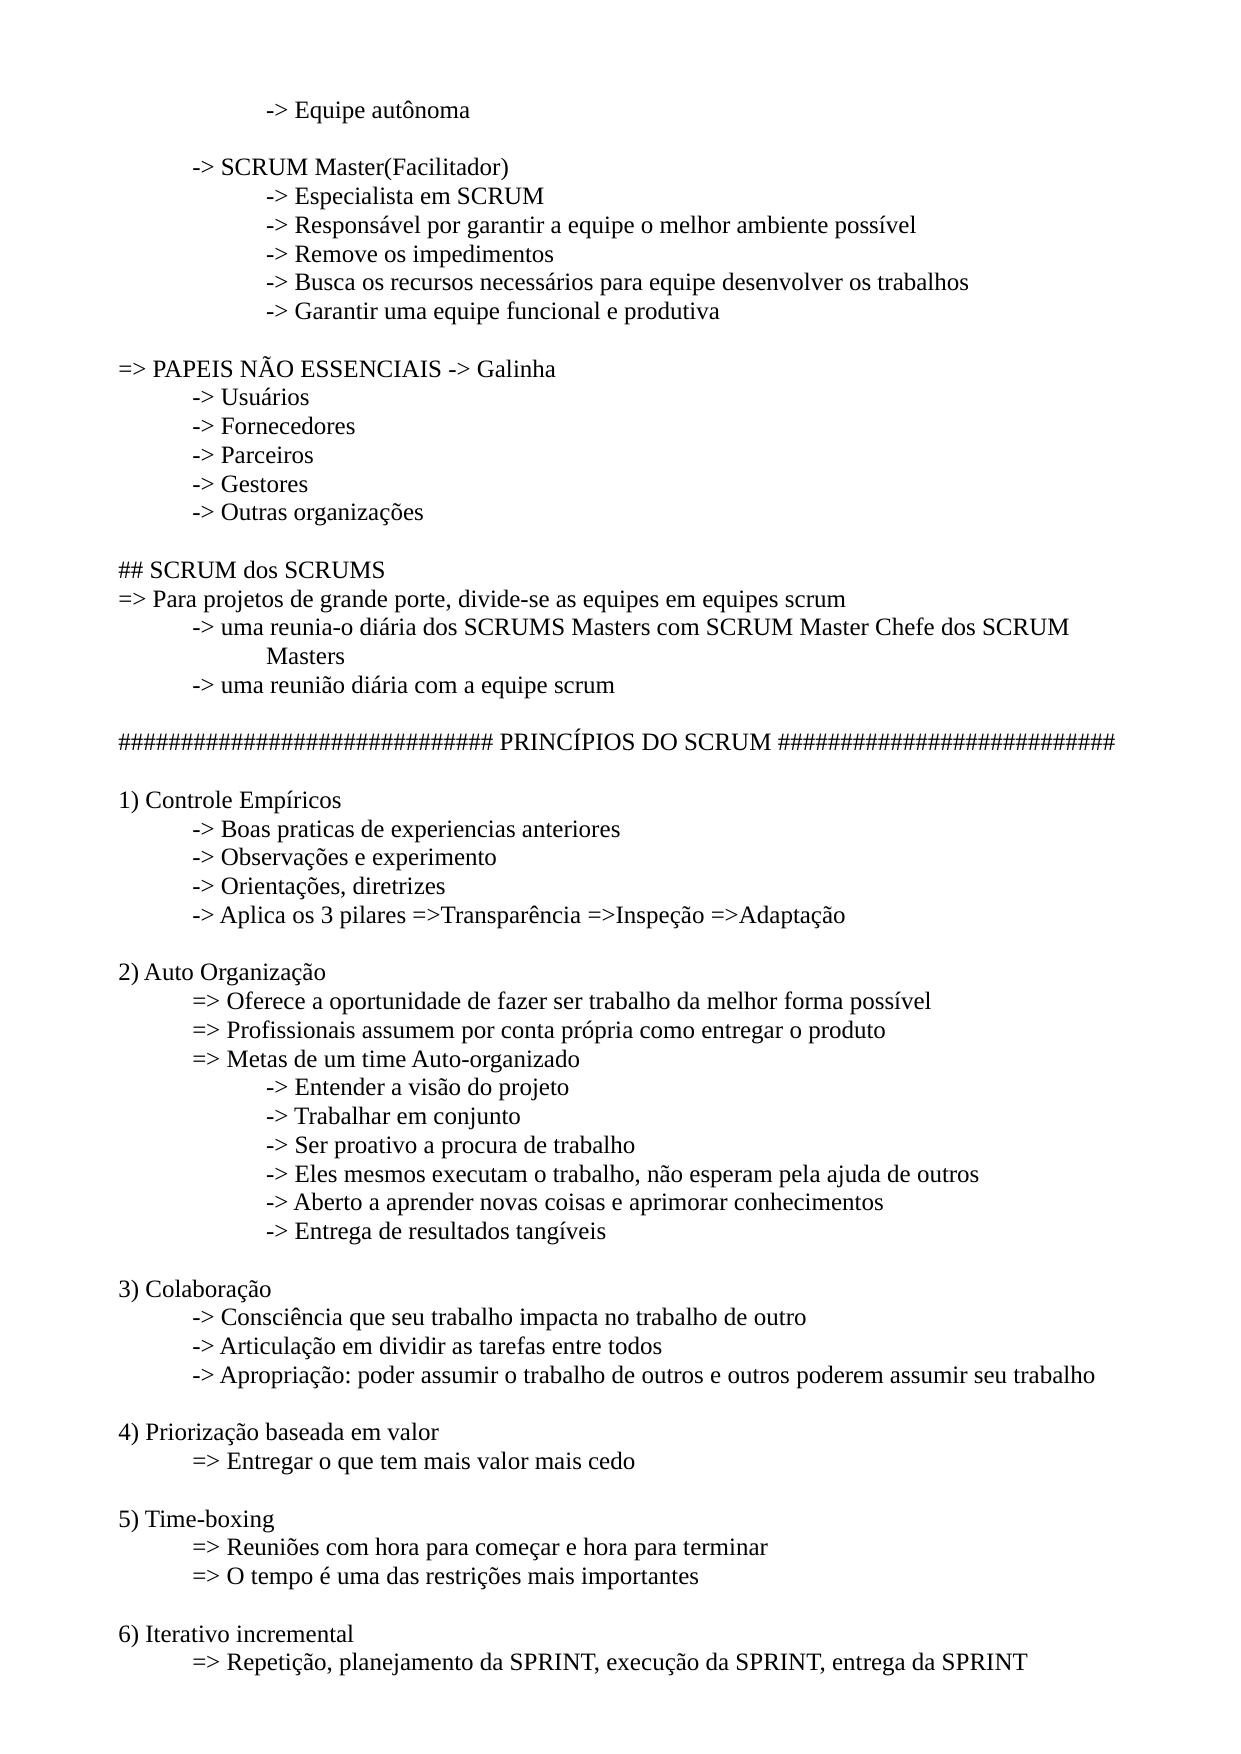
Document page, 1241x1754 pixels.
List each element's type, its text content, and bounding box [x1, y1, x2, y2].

text -> Remove os impedimentos [118, 239, 1122, 267]
text => Para projetos de grande porte, divide-se as equipes em equipes scrum [118, 584, 1122, 612]
text 5) Time-boxing [118, 1504, 1122, 1532]
text -> Articulação em dividir as tarefas entre todos [118, 1331, 1122, 1360]
text -> Equipe autônoma [118, 95, 1122, 124]
text ############################## PRINCÍPIOS DO SCRUM ########################### [118, 727, 1122, 756]
text -> Eles mesmos executam o trabalho, não esperam pela ajuda de outros [118, 1159, 1122, 1187]
text => Oferece a oportunidade de fazer ser trabalho da melhor forma possível [118, 986, 1122, 1015]
text -> Usuários [118, 382, 1122, 411]
text -> Trabalhar em conjunto [118, 1101, 1122, 1130]
text => Repetição, planejamento da SPRINT, execução da SPRINT, entrega da SPRINT [118, 1647, 1122, 1676]
text => Entregar o que tem mais valor mais cedo [118, 1446, 1122, 1475]
text -> Observações e experimento [118, 842, 1122, 871]
text => O tempo é uma das restrições mais importantes [118, 1561, 1122, 1590]
text -> Orientações, diretrizes [118, 871, 1122, 900]
text => Metas de um time Auto-organizado [118, 1044, 1122, 1072]
text -> Outras organizações [118, 497, 1122, 526]
text -> Ser proativo a procura de trabalho [118, 1130, 1122, 1159]
text -> Boas praticas de experiencias anteriores [118, 814, 1122, 842]
text => Profissionais assumem por conta própria como entregar o produto [118, 1015, 1122, 1044]
text -> Responsável por garantir a equipe o melhor ambiente possível [118, 210, 1122, 239]
text => Reuniões com hora para começar e hora para terminar [118, 1532, 1122, 1561]
text -> Entrega de resultados tangíveis [118, 1216, 1122, 1245]
text -> Entender a visão do projeto [118, 1072, 1122, 1101]
text 6) Iterativo incremental [118, 1619, 1122, 1647]
text -> Consciência que seu trabalho impacta no trabalho de outro [118, 1302, 1122, 1331]
text -> uma reunião diária com a equipe scrum [118, 670, 1122, 699]
text -> Gestores [118, 469, 1122, 497]
text -> Apropriação: poder assumir o trabalho de outros e outros poderem assumir seu trabalho [118, 1360, 1122, 1389]
text => PAPEIS NÃO ESSENCIAIS -> Galinha [118, 354, 1122, 382]
text 1) Controle Empíricos [118, 785, 1122, 814]
text 3) Colaboração [118, 1274, 1122, 1302]
text -> Aberto a aprender novas coisas e aprimorar conhecimentos [118, 1187, 1122, 1216]
text -> Busca os recursos necessários para equipe desenvolver os trabalhos [118, 267, 1122, 296]
text -> Especialista em SCRUM [118, 181, 1122, 210]
text 2) Auto Organização [118, 957, 1122, 986]
text -> uma reunia-o diária dos SCRUMS Masters com SCRUM Master Chefe dos SCRUM Masters [118, 612, 1122, 670]
text 4) Priorização baseada em valor [118, 1417, 1122, 1446]
text -> Garantir uma equipe funcional e produtiva [118, 296, 1122, 325]
text -> Fornecedores [118, 411, 1122, 440]
text -> Parceiros [118, 440, 1122, 469]
text ## SCRUM dos SCRUMS [118, 555, 1122, 584]
text -> SCRUM Master(Facilitador) [118, 152, 1122, 181]
text -> Aplica os 3 pilares =>Transparência =>Inspeção =>Adaptação [118, 900, 1122, 929]
